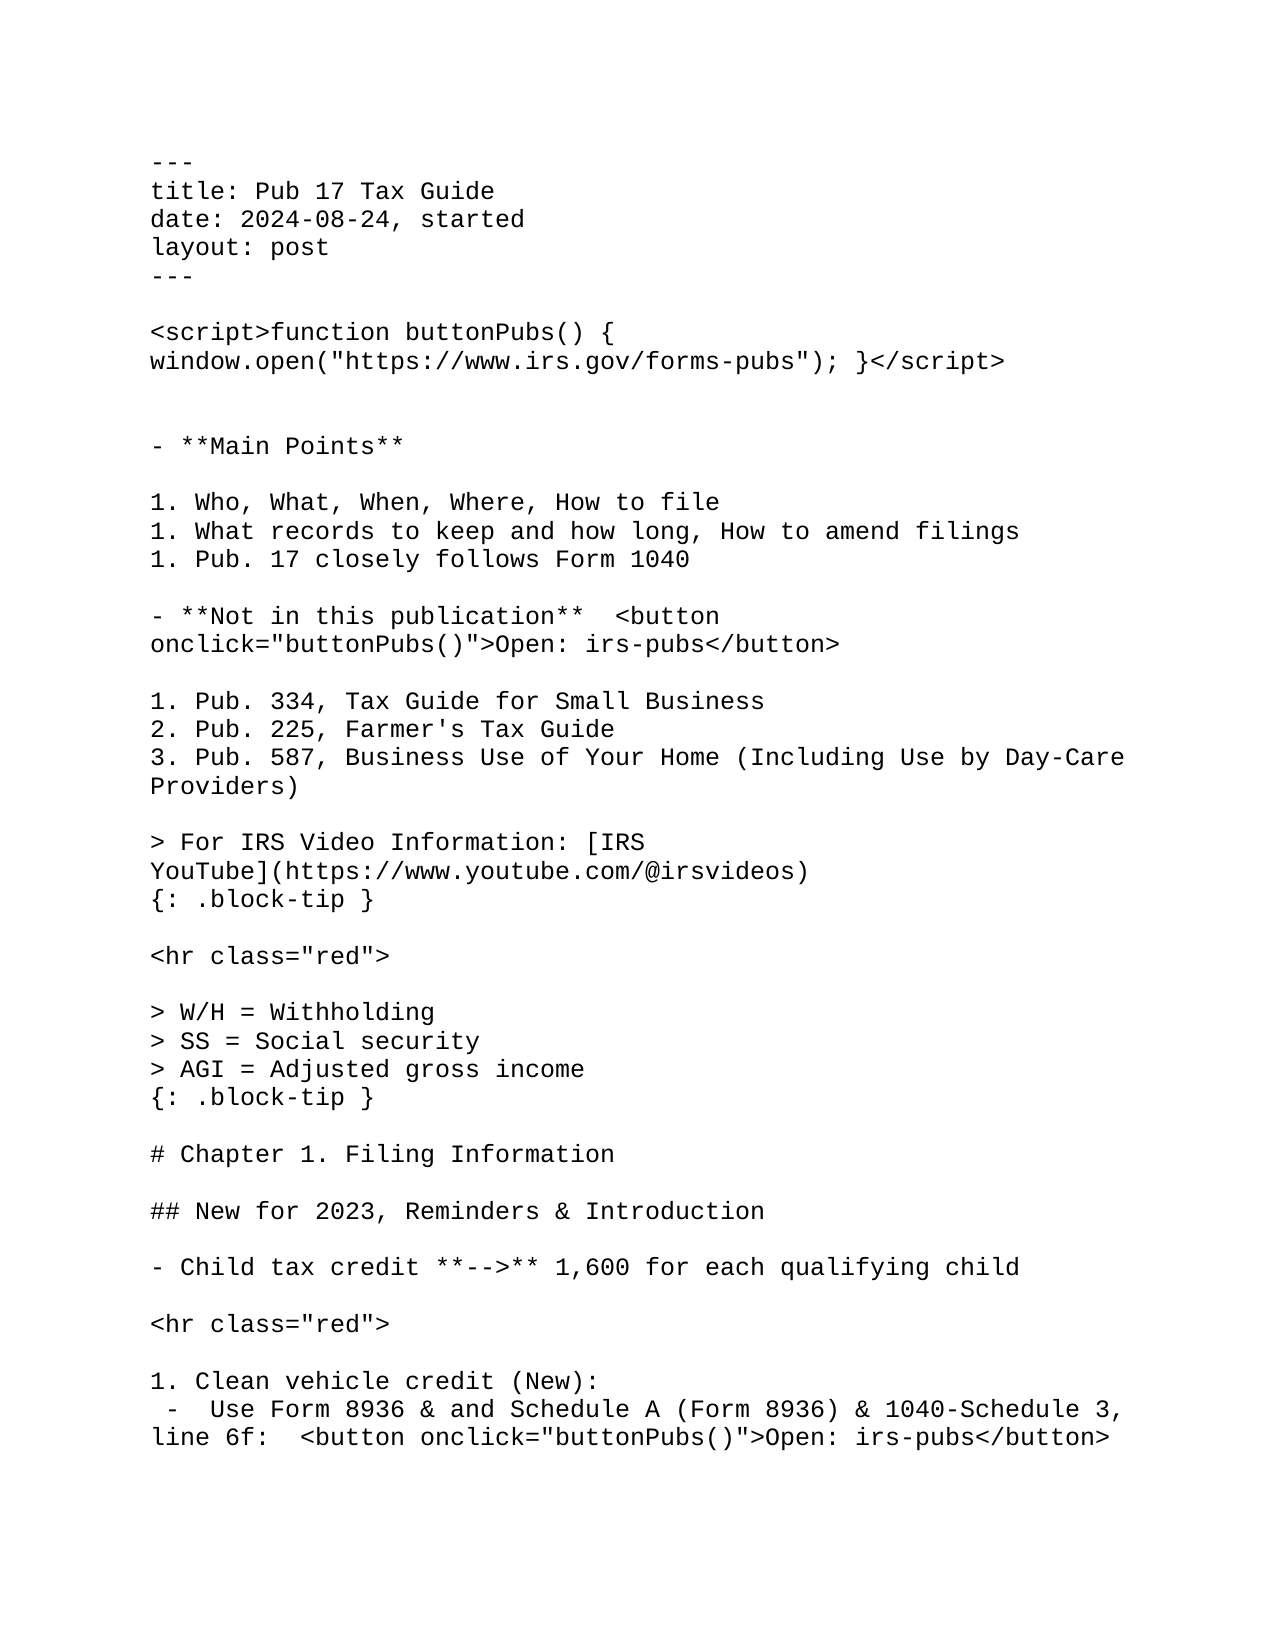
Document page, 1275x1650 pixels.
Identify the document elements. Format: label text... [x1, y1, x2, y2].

text > For IRS Video Information: [IRS YouTube](https://www.youtube.com/@irsvideos) [150, 830, 1125, 887]
text 1. Pub. 334, Tax Guide for Small Business [150, 688, 1125, 717]
text - Child tax credit **-->** 1,600 for each qualifying child [150, 1255, 1125, 1283]
text 1. Pub. 17 closely follows Form 1040 [150, 547, 1125, 575]
text > W/H = Withholding [150, 1000, 1125, 1028]
text date: 2024-08-24, started [150, 207, 1125, 235]
text --- [150, 150, 1125, 178]
text - **Not in this publication** <button onclick="buttonPubs()">Open: irs-pubs</button> [150, 603, 1125, 660]
text - **Main Points** [150, 433, 1125, 462]
text 1. Who, What, When, Where, How to file [150, 490, 1125, 518]
text layout: post [150, 235, 1125, 263]
text {: .block-tip } [150, 1085, 1125, 1113]
text 3. Pub. 587, Business Use of Your Home (Including Use by Day-Care Providers) [150, 745, 1125, 802]
text <hr class="red"> [150, 1312, 1125, 1340]
text {: .block-tip } [150, 887, 1125, 915]
text title: Pub 17 Tax Guide [150, 178, 1125, 207]
text --- [150, 263, 1125, 292]
text ## New for 2023, Reminders & Introduction [150, 1198, 1125, 1227]
text - Use Form 8936 & and Schedule A (Form 8936) & 1040-Schedule 3, line 6f: <button onclick="buttonPubs()">Open: irs-pubs</button> [150, 1397, 1125, 1453]
text 2. Pub. 225, Farmer's Tax Guide [150, 717, 1125, 745]
text <hr class="red"> [150, 943, 1125, 972]
text > AGI = Adjusted gross income [150, 1057, 1125, 1085]
text > SS = Social security [150, 1028, 1125, 1057]
text <script>function buttonPubs() { window.open("https://www.irs.gov/forms-pubs"); }</script> [150, 320, 1125, 377]
text 1. What records to keep and how long, How to amend filings [150, 518, 1125, 547]
text # Chapter 1. Filing Information [150, 1142, 1125, 1170]
text 1. Clean vehicle credit (New): [150, 1368, 1125, 1397]
